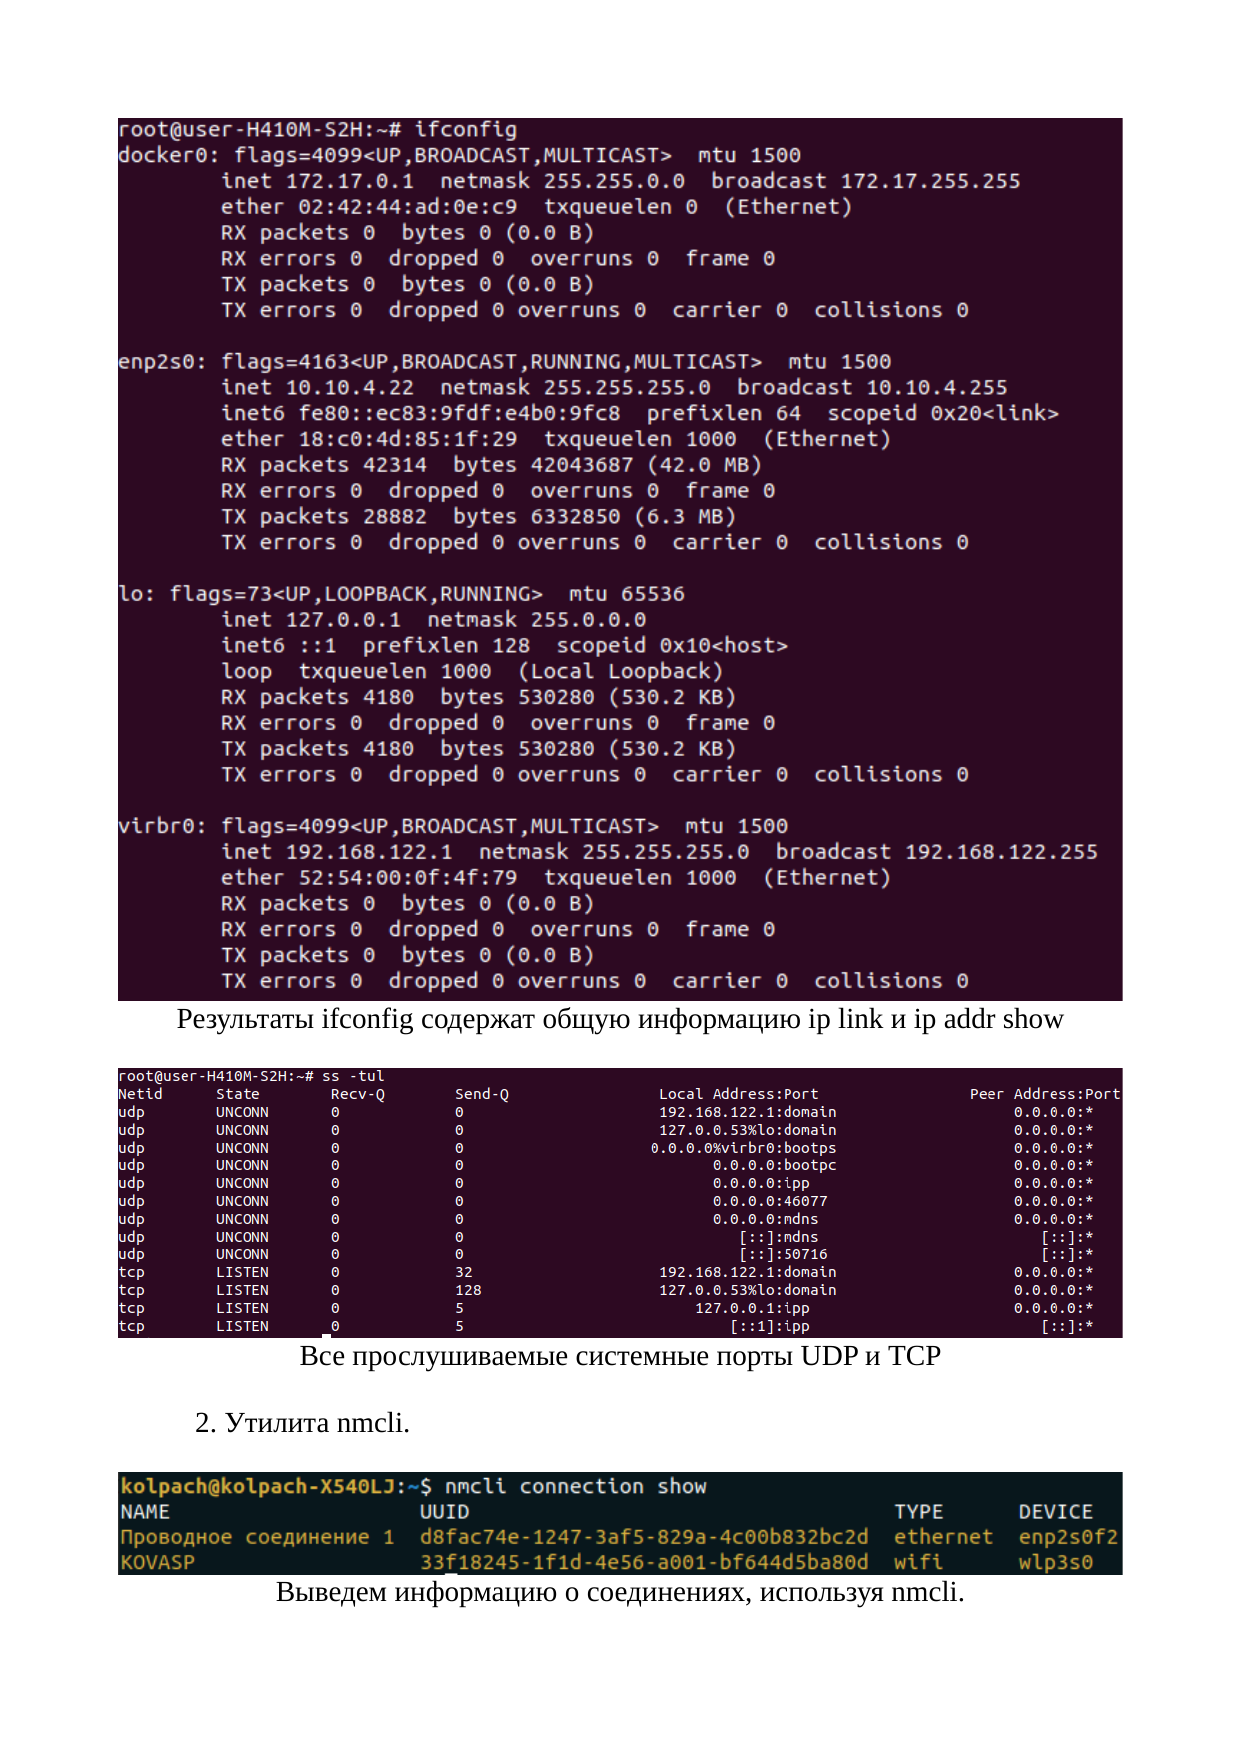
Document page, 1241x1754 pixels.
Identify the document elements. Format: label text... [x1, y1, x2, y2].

picture [118, 1068, 1123, 1338]
picture [118, 1472, 1123, 1575]
text Выведем информацию о соединениях, используя nmcli. [118, 1575, 1123, 1608]
picture [118, 118, 1123, 1001]
text 2. Утилита nmcli. [118, 1405, 1123, 1438]
text Все прослушиваемые системные порты UDP и TCP [118, 1338, 1123, 1371]
text Результаты ifconfig содержат общую информацию ip link и ip addr show [118, 1001, 1123, 1034]
